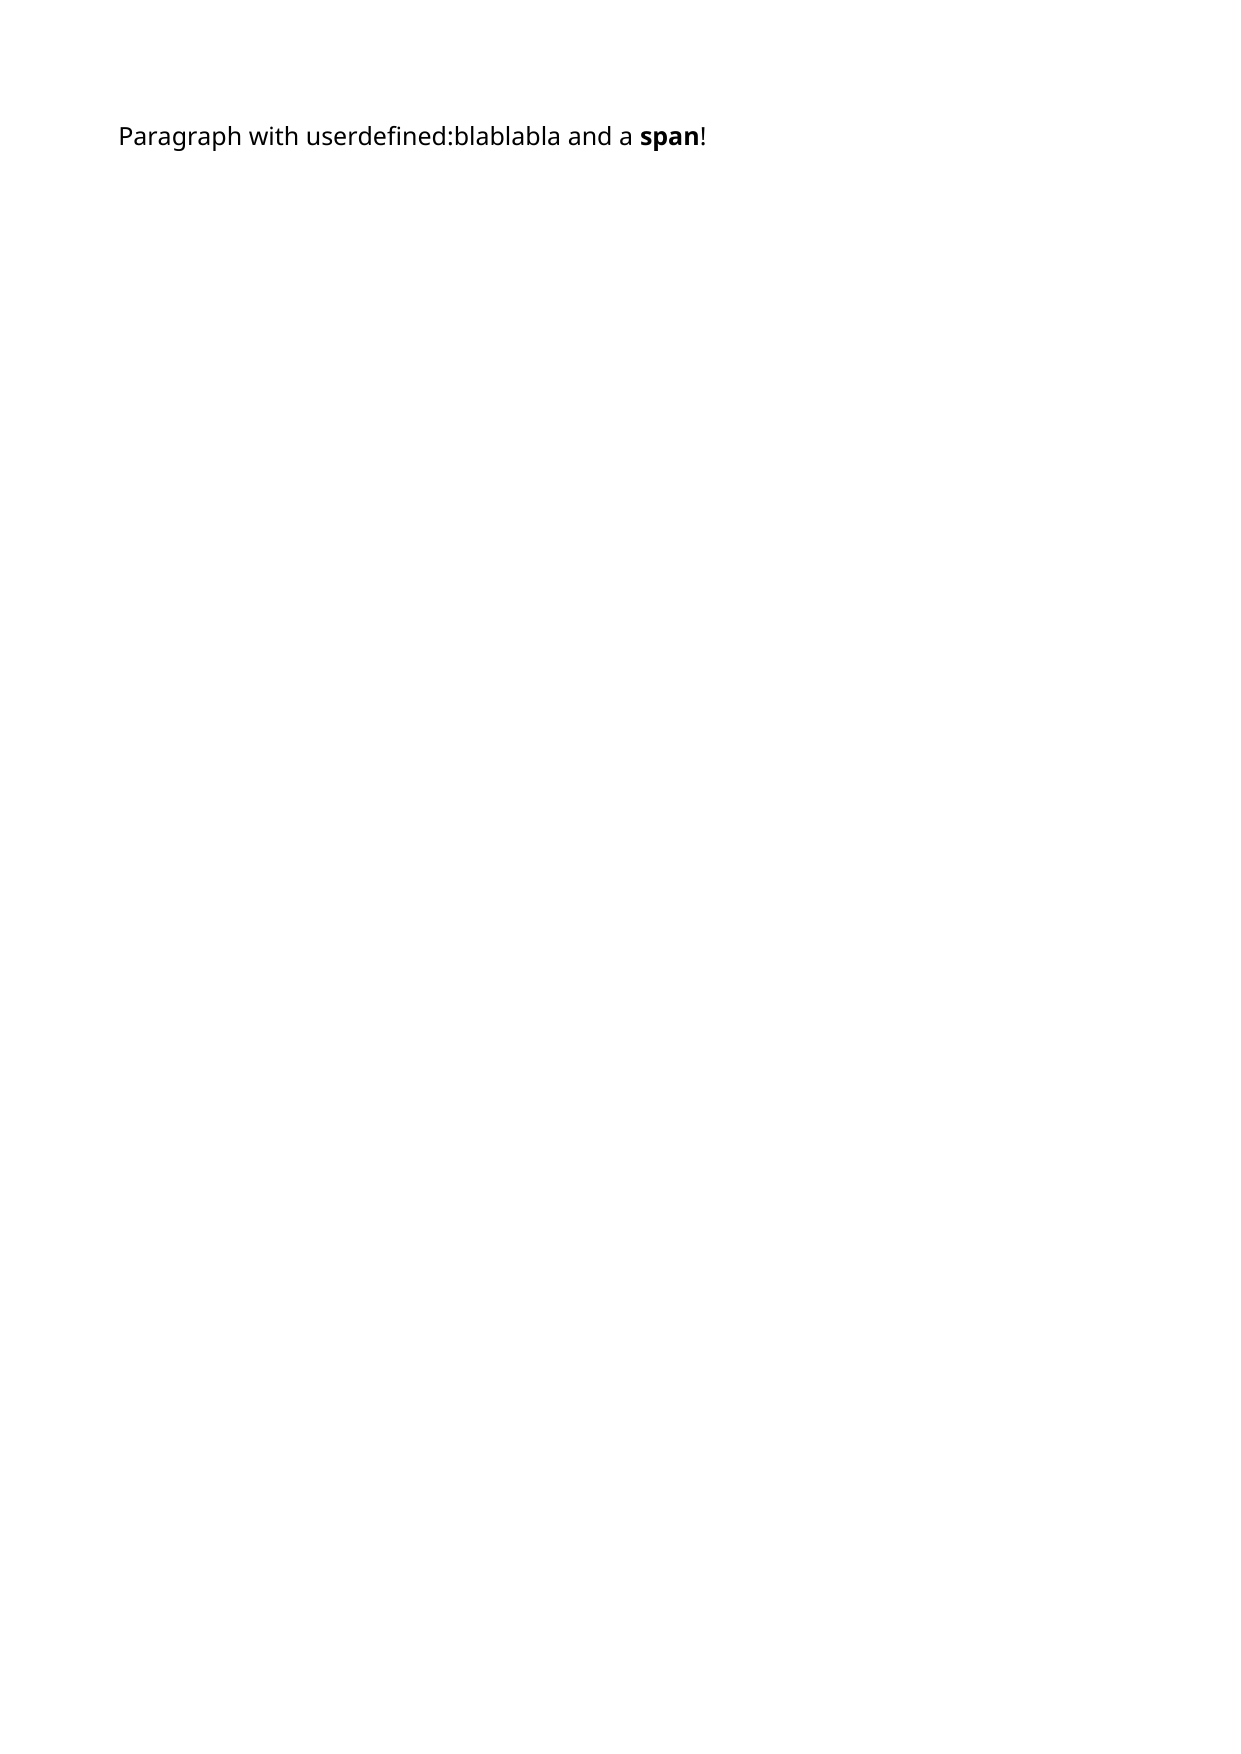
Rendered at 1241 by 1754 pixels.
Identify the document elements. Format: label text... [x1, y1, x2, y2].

text Paragraph with userdefined:blablabla and a span! [118, 118, 1122, 152]
